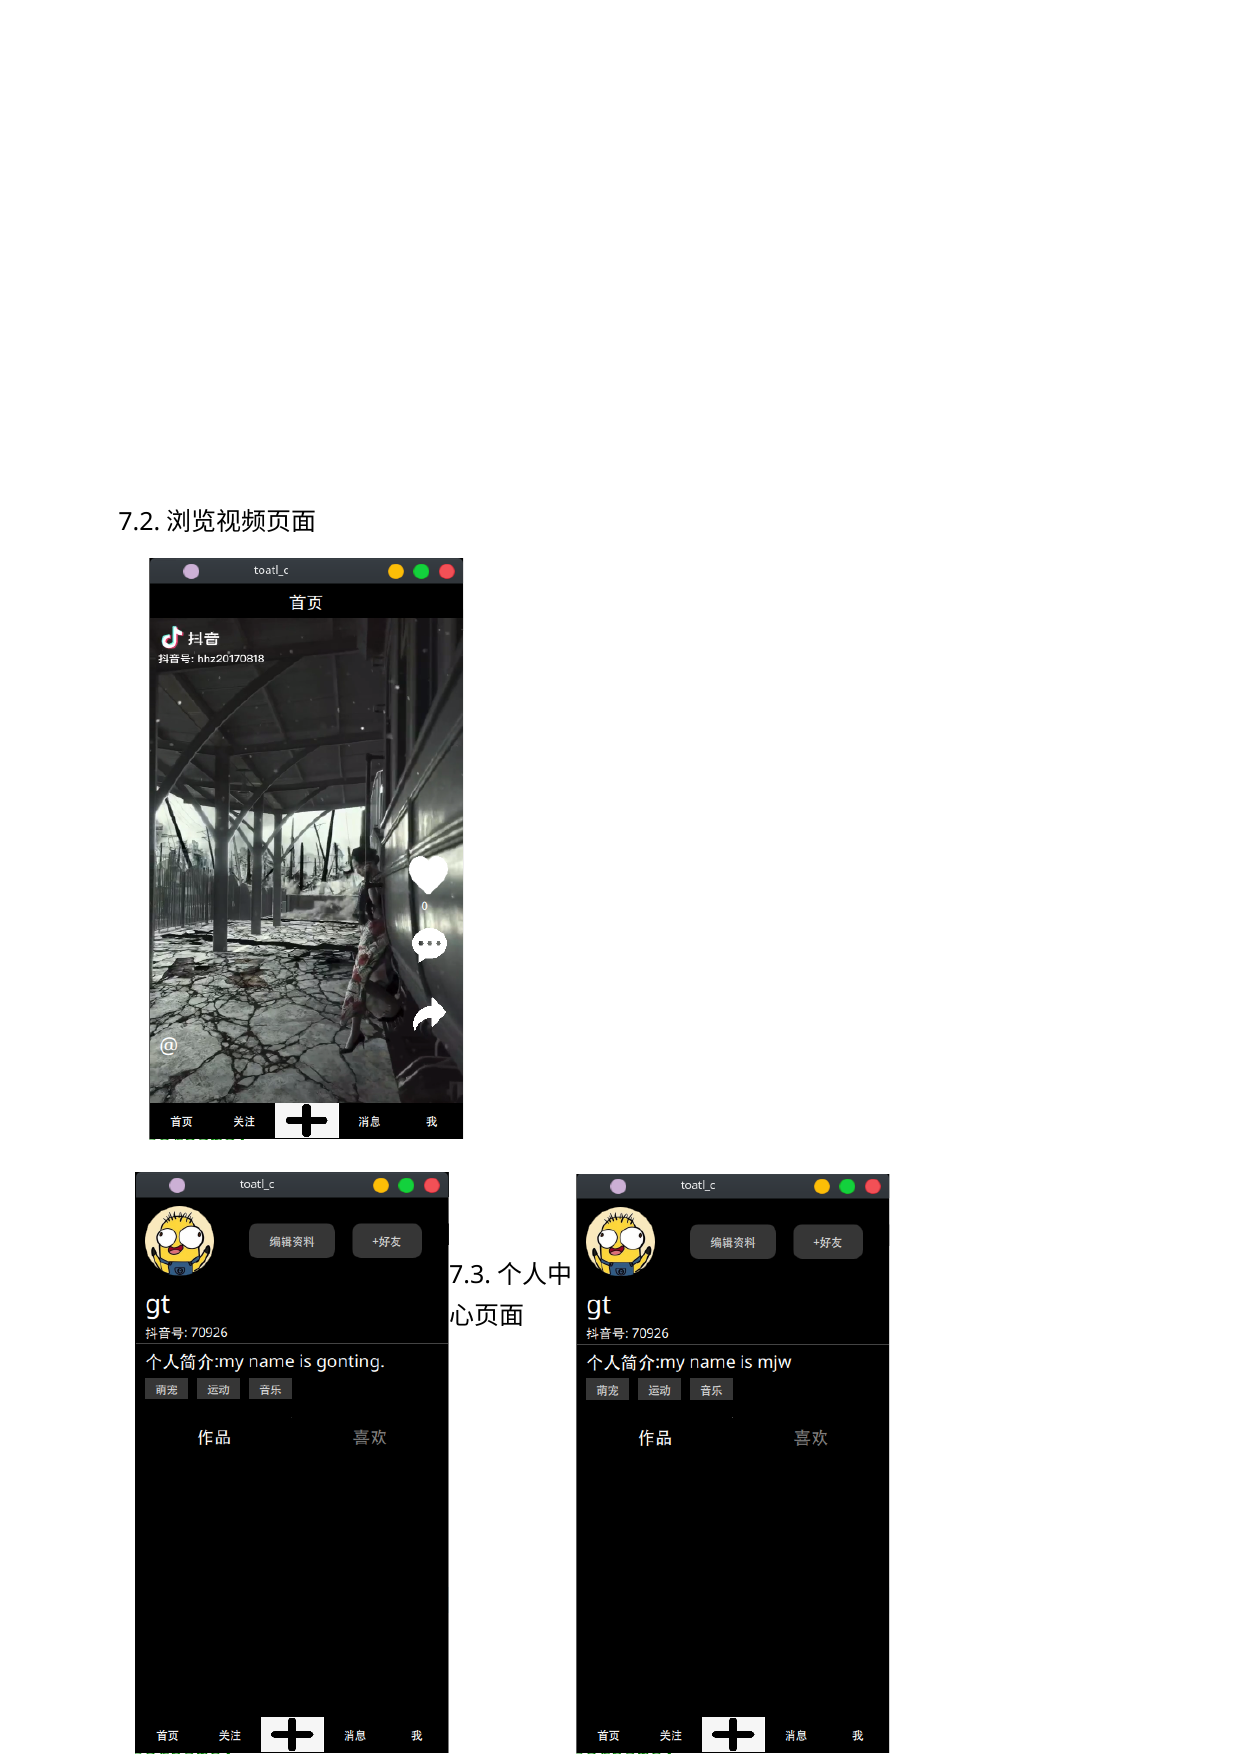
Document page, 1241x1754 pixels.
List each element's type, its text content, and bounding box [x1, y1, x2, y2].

subtitle [118, 1257, 135, 1332]
subtitle 个人中心页面 [449, 1257, 576, 1332]
picture [135, 1172, 449, 1754]
picture [149, 558, 464, 1140]
subtitle 浏览视频页面 [118, 501, 1122, 538]
subtitle [890, 1257, 1122, 1332]
picture [576, 1174, 890, 1754]
